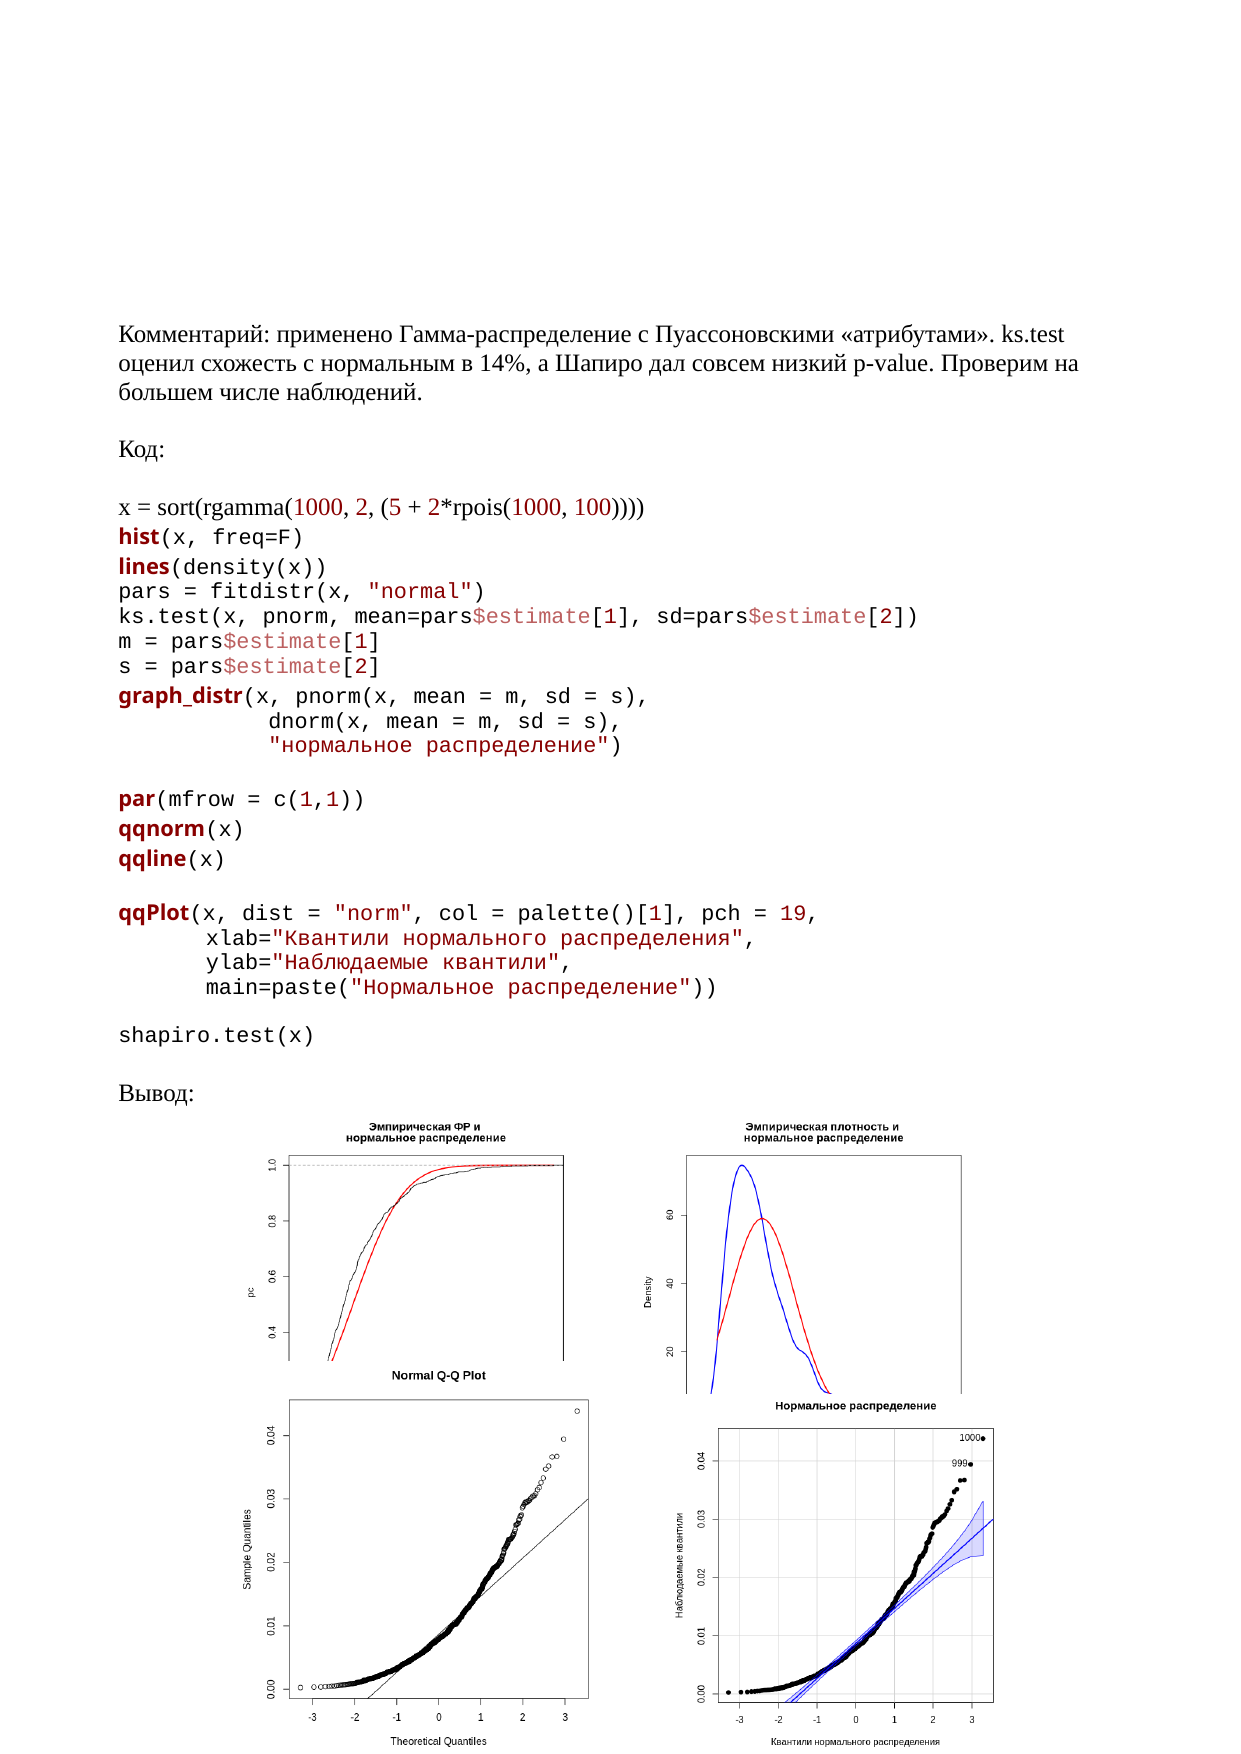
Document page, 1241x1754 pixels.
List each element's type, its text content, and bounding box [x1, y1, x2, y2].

text dnorm(x, mean = m, sd = s), [118, 710, 1122, 734]
text x = sort(rgamma(1000, 2, (5 + 2*rpois(1000, 100)))) [118, 492, 1122, 521]
text qqnorm(x) [118, 813, 1122, 843]
text Вывод: [118, 1078, 1122, 1107]
text shapiro.test(x) [118, 1025, 1122, 1049]
text qqPlot(x, dist = "norm", col = palette()[1], pch = 19, [118, 897, 1122, 927]
text lines(density(x)) [118, 551, 1122, 581]
text Комментарий: применено Гамма-распределение с Пуассоновскими «атрибутами». ks.test оценил схожесть с нормальным в 14%, а Шапиро дал совсем низкий p-value. Проверим на большем числе наблюдений. [118, 319, 1122, 406]
text s = pars$estimate[2] [118, 655, 1122, 680]
text "нормальное распределение") [118, 734, 1122, 759]
text hist(x, freq=F) [118, 521, 1122, 551]
picture [216, 1112, 1028, 1754]
text main=paste("Нормальное распределение")) [118, 976, 1122, 1001]
text par(mfrow = c(1,1)) [118, 783, 1122, 813]
text m = pars$estimate[1] [118, 630, 1122, 655]
text graph_distr(x, pnorm(x, mean = m, sd = s), [118, 680, 1122, 710]
text pars = fitdistr(x, "normal") [118, 581, 1122, 605]
text Код: [118, 434, 1122, 463]
text qqline(x) [118, 843, 1122, 873]
text ylab="Наблюдаемые квантили", [118, 951, 1122, 976]
text xlab="Квантили нормального распределения", [118, 927, 1122, 951]
text ks.test(x, pnorm, mean=pars$estimate[1], sd=pars$estimate[2]) [118, 605, 1122, 630]
